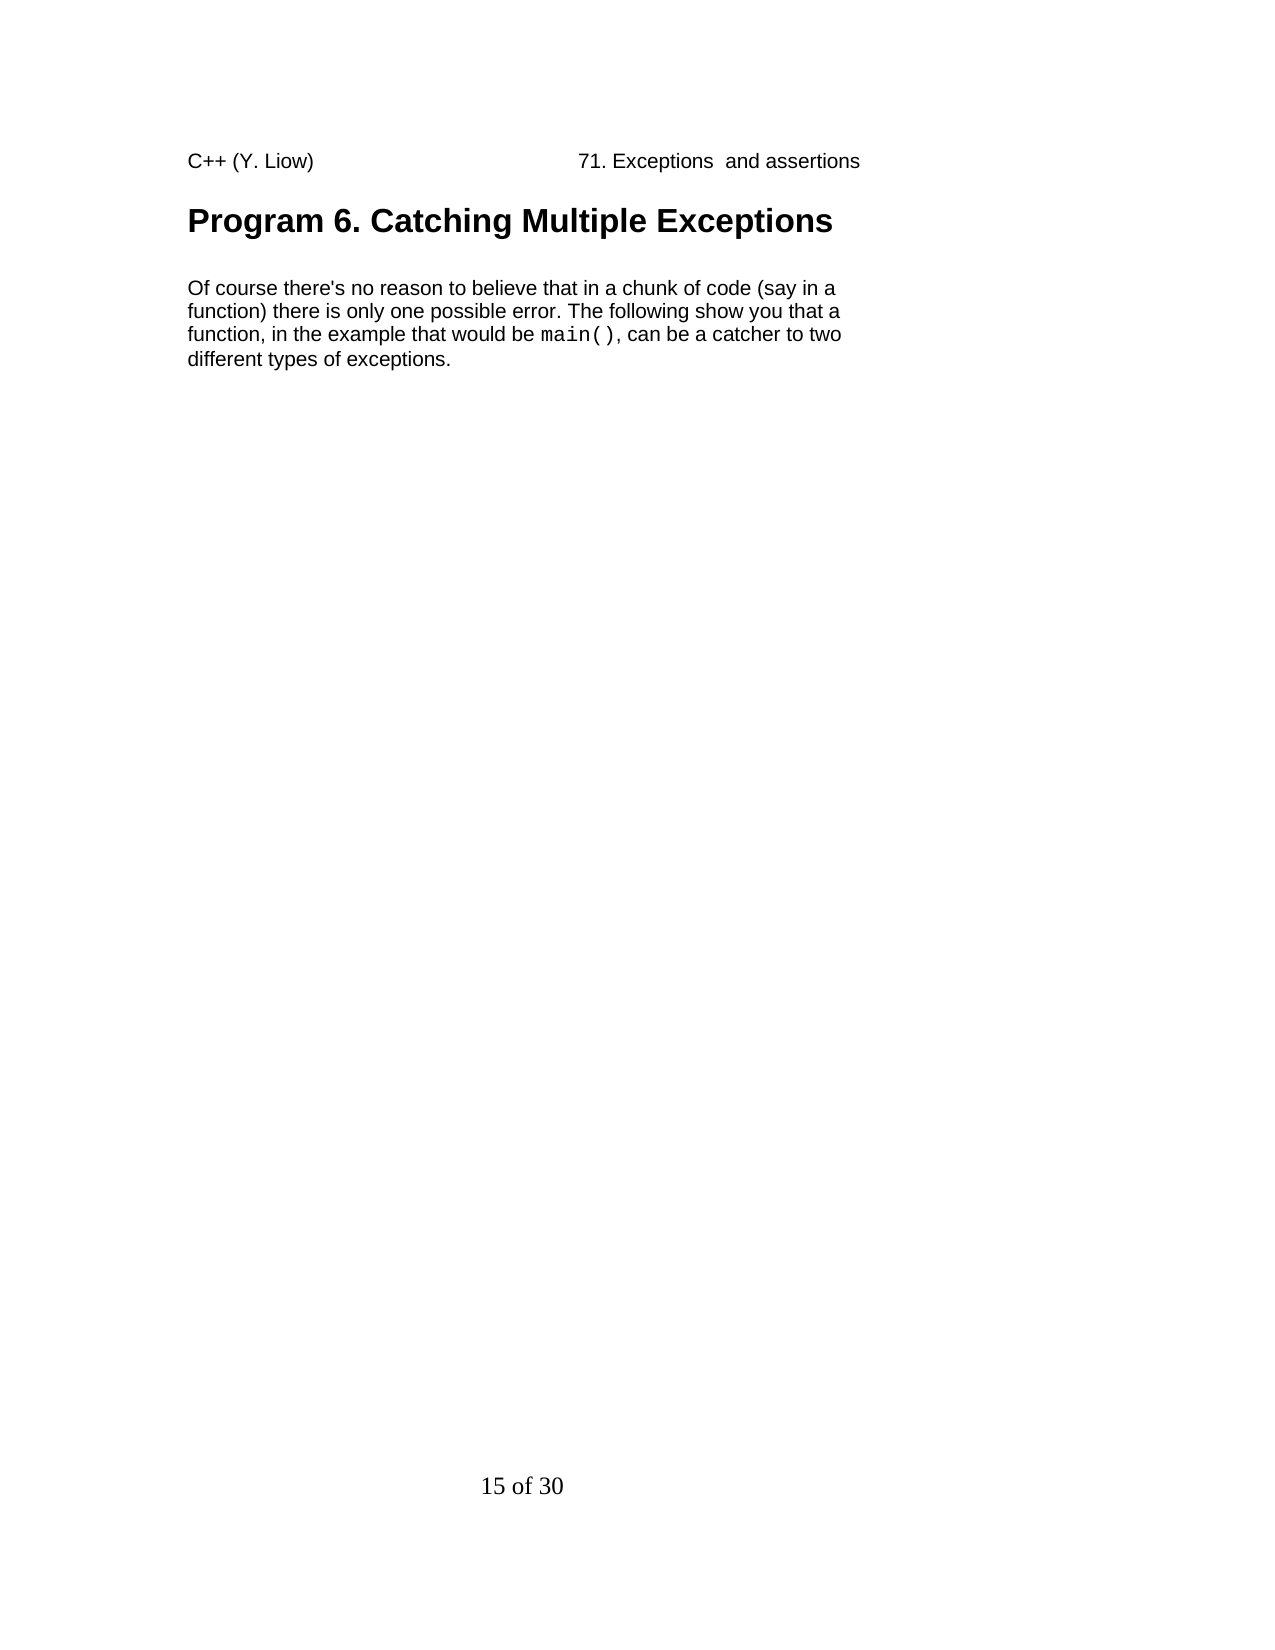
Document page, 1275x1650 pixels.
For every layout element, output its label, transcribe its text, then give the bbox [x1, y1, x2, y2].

text Program 6. Catching Multiple Exceptions [187, 203, 862, 240]
text Of course there's no reason to believe that in a chunk of code (say in a function) there is only one possible error. The following show you that a function, in the example that would be main(), can be a catcher to two different types of exceptions. [187, 277, 862, 371]
